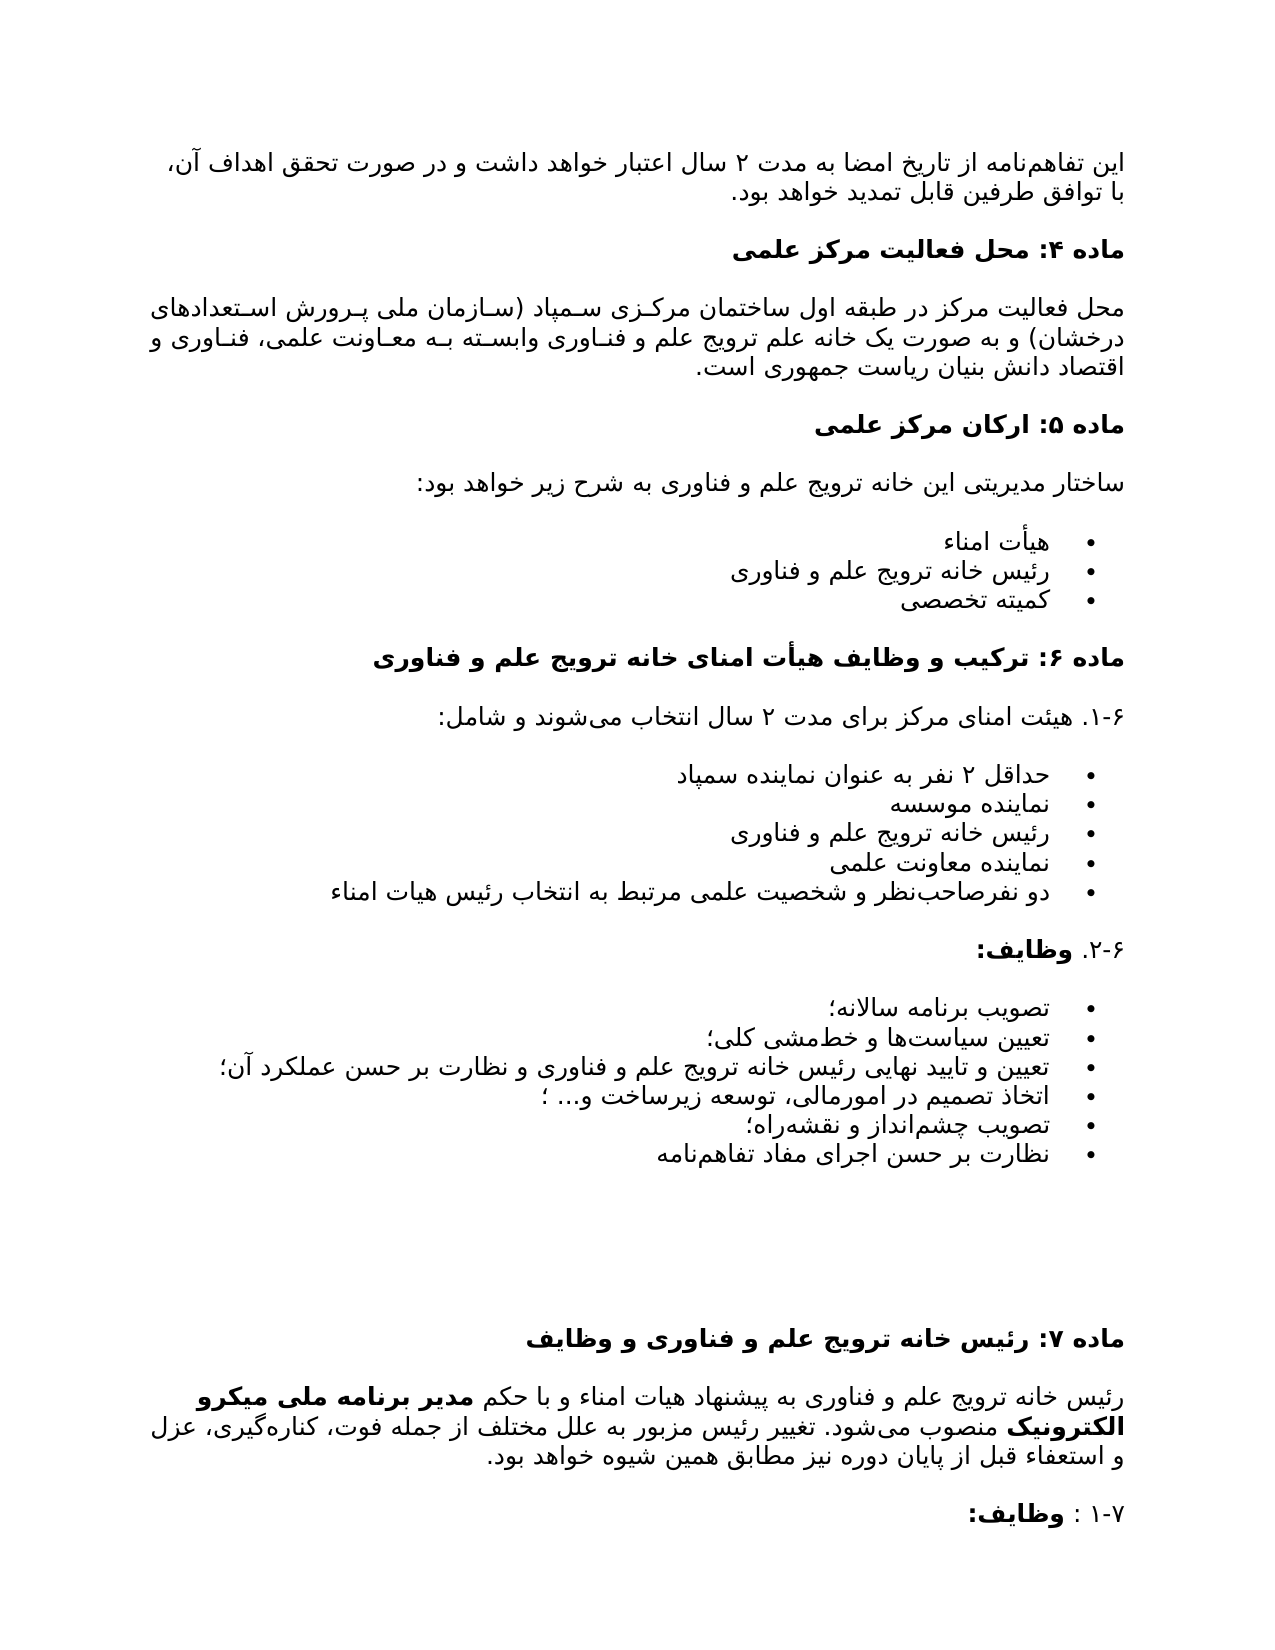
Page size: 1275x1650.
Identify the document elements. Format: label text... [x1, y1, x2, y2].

text محل فعالیت مرکز در طبقه اول ساختمان مرکزی سمپاد (سازمان ملی پرورش استعدادهای درخشان) و به صورت یک خانه علم ترویج علم و فناوری وابسته به معاونت علمی، فناوری و اقتصاد دانش بنیان ریاست جمهوری است. [150, 293, 1125, 381]
list تعیین سیاست‌ها و خط‌مشی کلی؛ [150, 1023, 1087, 1052]
text ماده ۷: رئیس خانه ترویج علم و فناوری و وظایف [150, 1324, 1125, 1353]
list اتخاذ تصمیم در امورمالی، توسعه زیرساخت و... ؛ [150, 1081, 1087, 1110]
text ماده ۴: محل فعالیت مرکز علمی [150, 235, 1125, 264]
list تعیین و تایید نهایی رئیس خانه ترویج علم و فناوری و نظارت بر حسن عملکرد آن؛ [150, 1052, 1087, 1081]
list رئیس خانه ترویج علم و فناوری [150, 556, 1087, 585]
list دو نفرصاحب‌نظر و شخصیت علمی مرتبط به انتخاب رئیس هیات امناء [150, 877, 1087, 906]
text ۱-۷ : وظایف: [150, 1499, 1125, 1528]
text ۱-۶. هیئت امنای مرکز برای مدت ۲ سال انتخاب می‌شوند و شامل: [150, 702, 1125, 731]
list حداقل ۲ نفر به عنوان نماینده سمپاد [150, 760, 1087, 789]
list کمیته تخصصی [150, 585, 1087, 614]
list تصویب چشم‌انداز و نقشه‌راه؛ [150, 1110, 1087, 1139]
text این تفاهم‌نامه از تاریخ امضا به مدت ۲ سال اعتبار خواهد داشت و در صورت تحقق اهداف آن، با توافق طرفین قابل تمدید خواهد بود. [150, 148, 1125, 206]
text ۲-۶. وظایف: [150, 935, 1125, 964]
list تصویب برنامه سالانه؛ [150, 993, 1087, 1023]
text ماده ۵: ارکان مرکز علمی [150, 410, 1125, 439]
list نماینده معاونت علمی [150, 848, 1087, 877]
list نماینده موسسه [150, 789, 1087, 818]
list رئیس خانه ترویج علم و فناوری [150, 818, 1087, 848]
list هیأت امناء [150, 527, 1087, 556]
list نظارت بر حسن اجرای مفاد تفاهم‌نامه [150, 1139, 1087, 1168]
text ماده ۶: ترکیب و وظایف هیأت امنای خانه ترویج علم و فناوری [150, 643, 1125, 673]
text ساختار مدیریتی این خانه ترویج علم و فناوری به شرح زیر خواهد بود: [150, 468, 1125, 498]
text رئيس خانه ترویج علم و فناوری به پیشنهاد هیات امناء و با حکم مدیر برنامه ملی میکرو الکترونیک منصوب می‌شود. تغییر رئیس مزبور به علل مختلف از جمله فوت، کناره‌گیری، عزل و استعفاء قبل از پایان دوره نیز مطابق همین شیوه خواهد بود. [150, 1382, 1125, 1470]
